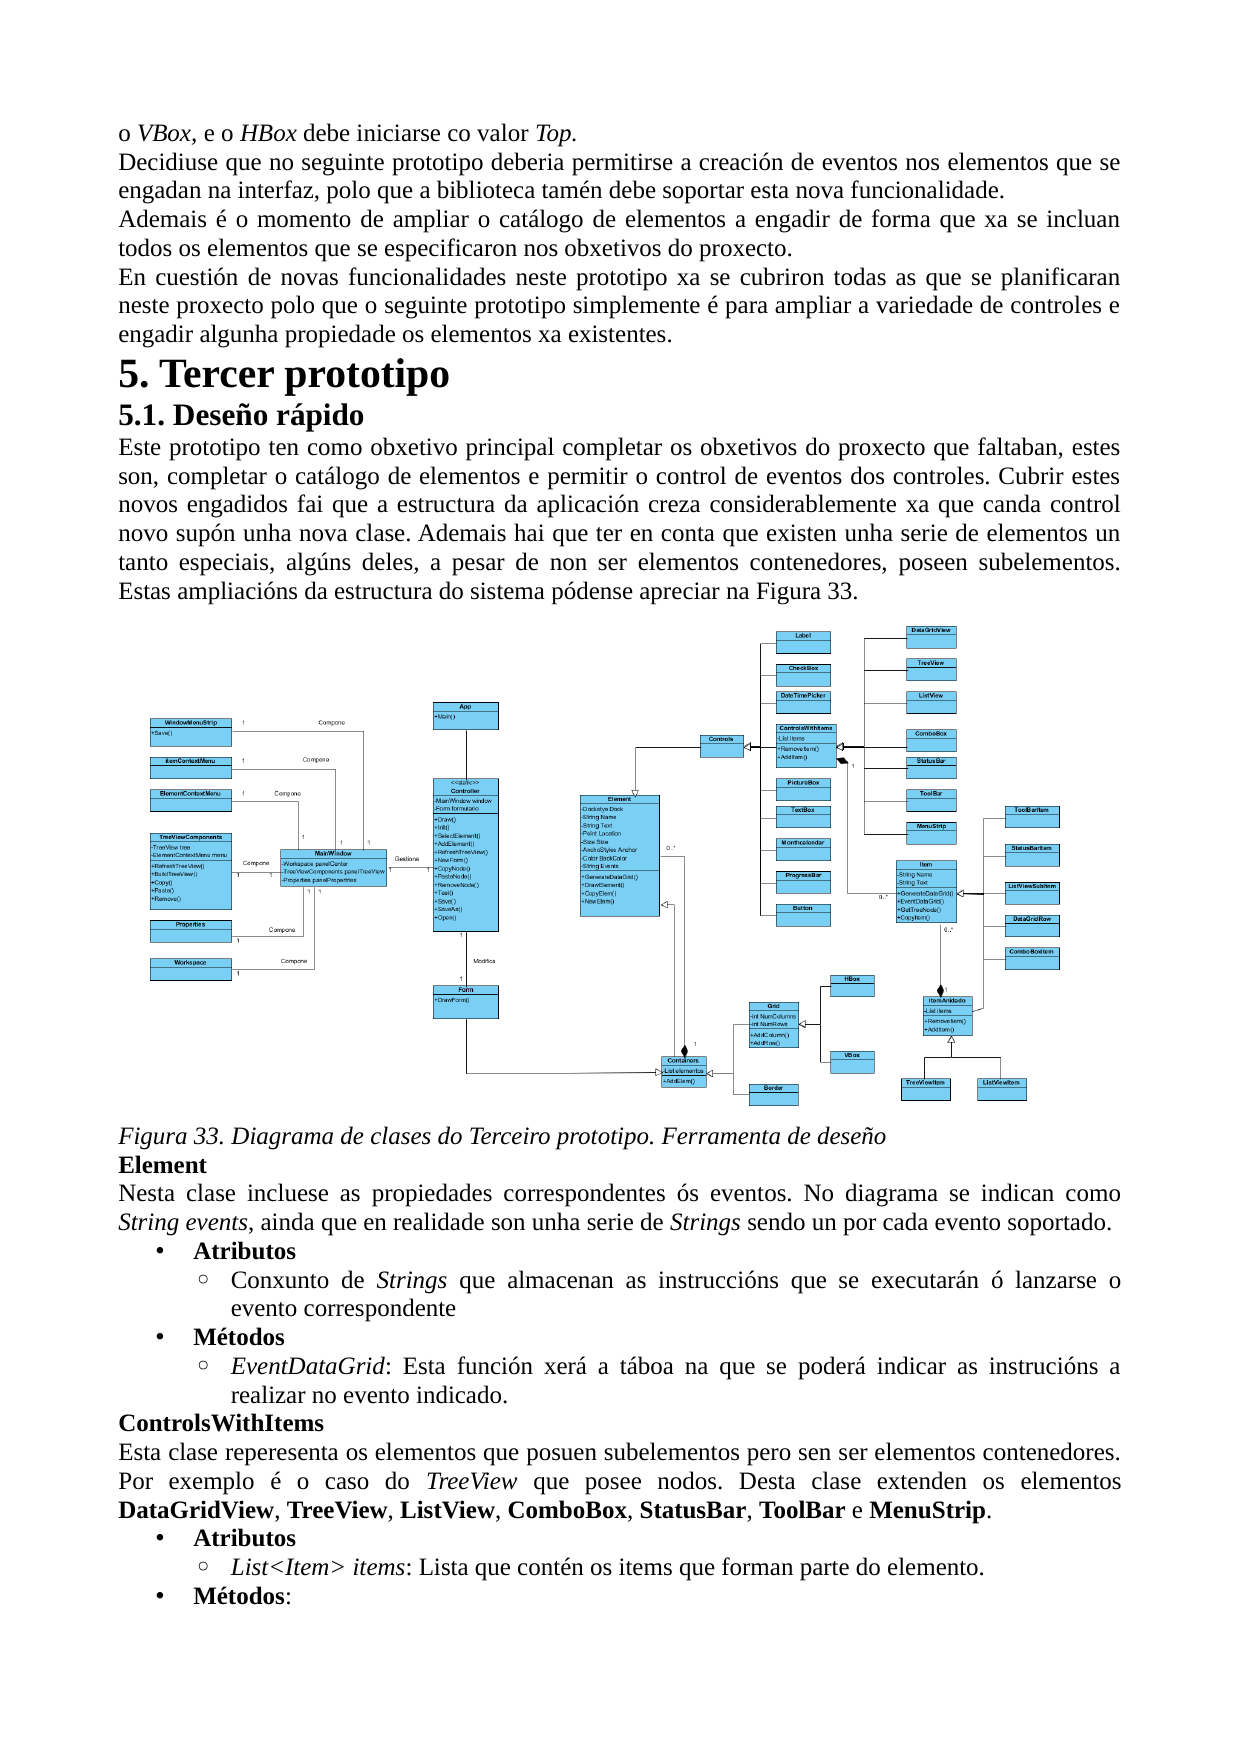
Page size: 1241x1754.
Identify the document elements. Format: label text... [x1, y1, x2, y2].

list Conxunto de Strings que almacenan as instruccións que se executarán ó lanzarse o evento correspondente [193, 1265, 1122, 1322]
list Atributos [156, 1236, 1122, 1265]
list Métodos [156, 1322, 1122, 1351]
text Decidiuse que no seguinte prototipo deberia permitirse a creación de eventos nos elementos que se engadan na interfaz, polo que a biblioteca tamén debe soportar esta nova funcionalidade. [118, 147, 1122, 204]
list List<Item> items: Lista que contén os items que forman parte do elemento. [193, 1552, 1122, 1581]
text 5. Tercer prototipo [118, 348, 1122, 396]
text Figura 33. Diagrama de clases do Terceiro prototipo. Ferramenta de deseño [118, 1121, 1122, 1150]
text Element [118, 1150, 1122, 1178]
list EventDataGrid: Esta función xerá a táboa na que se poderá indicar as instrucións a realizar no evento indicado. [193, 1351, 1122, 1408]
text Este prototipo ten como obxetivo principal completar os obxetivos do proxecto que faltaban, estes son, completar o catálogo de elementos e permitir o control de eventos dos controles. Cubrir estes novos engadidos fai que a estructura da aplicación creza considerablemente xa que canda control novo supón unha nova clase. Ademais hai que ter en conta que existen unha serie de elementos un tanto especiais, algúns deles, a pesar de non ser elementos contenedores, poseen subelementos. Estas ampliacións da estructura do sistema pódense apreciar na Figura 33. [118, 432, 1122, 604]
list Atributos [156, 1523, 1122, 1552]
text En cuestión de novas funcionalidades neste prototipo xa se cubriron todas as que se planificaran neste proxecto polo que o seguinte prototipo simplemente é para ampliar a variedade de controles e engadir algunha propiedade os elementos xa existentes. [118, 262, 1122, 348]
text Ademais é o momento de ampliar o catálogo de elementos a engadir de forma que xa se incluan todos os elementos que se especificaron nos obxetivos do proxecto. [118, 204, 1122, 262]
text ControlsWithItems [118, 1408, 1122, 1437]
list Métodos: [156, 1581, 1122, 1610]
text 5.1. Deseño rápido [118, 396, 1122, 432]
picture [118, 617, 1123, 1121]
text o VBox, e o HBox debe iniciarse co valor Top. [118, 118, 1122, 147]
text Esta clase reperesenta os elementos que posuen subelementos pero sen ser elementos contenedores. Por exemplo é o caso do TreeView que posee nodos. Desta clase extenden os elementos DataGridView, TreeView, ListView, ComboBox, StatusBar, ToolBar e MenuStrip. [118, 1437, 1122, 1523]
text Nesta clase incluese as propiedades correspondentes ós eventos. No diagrama se indican como String events, ainda que en realidade son unha serie de Strings sendo un por cada evento soportado. [118, 1178, 1122, 1236]
